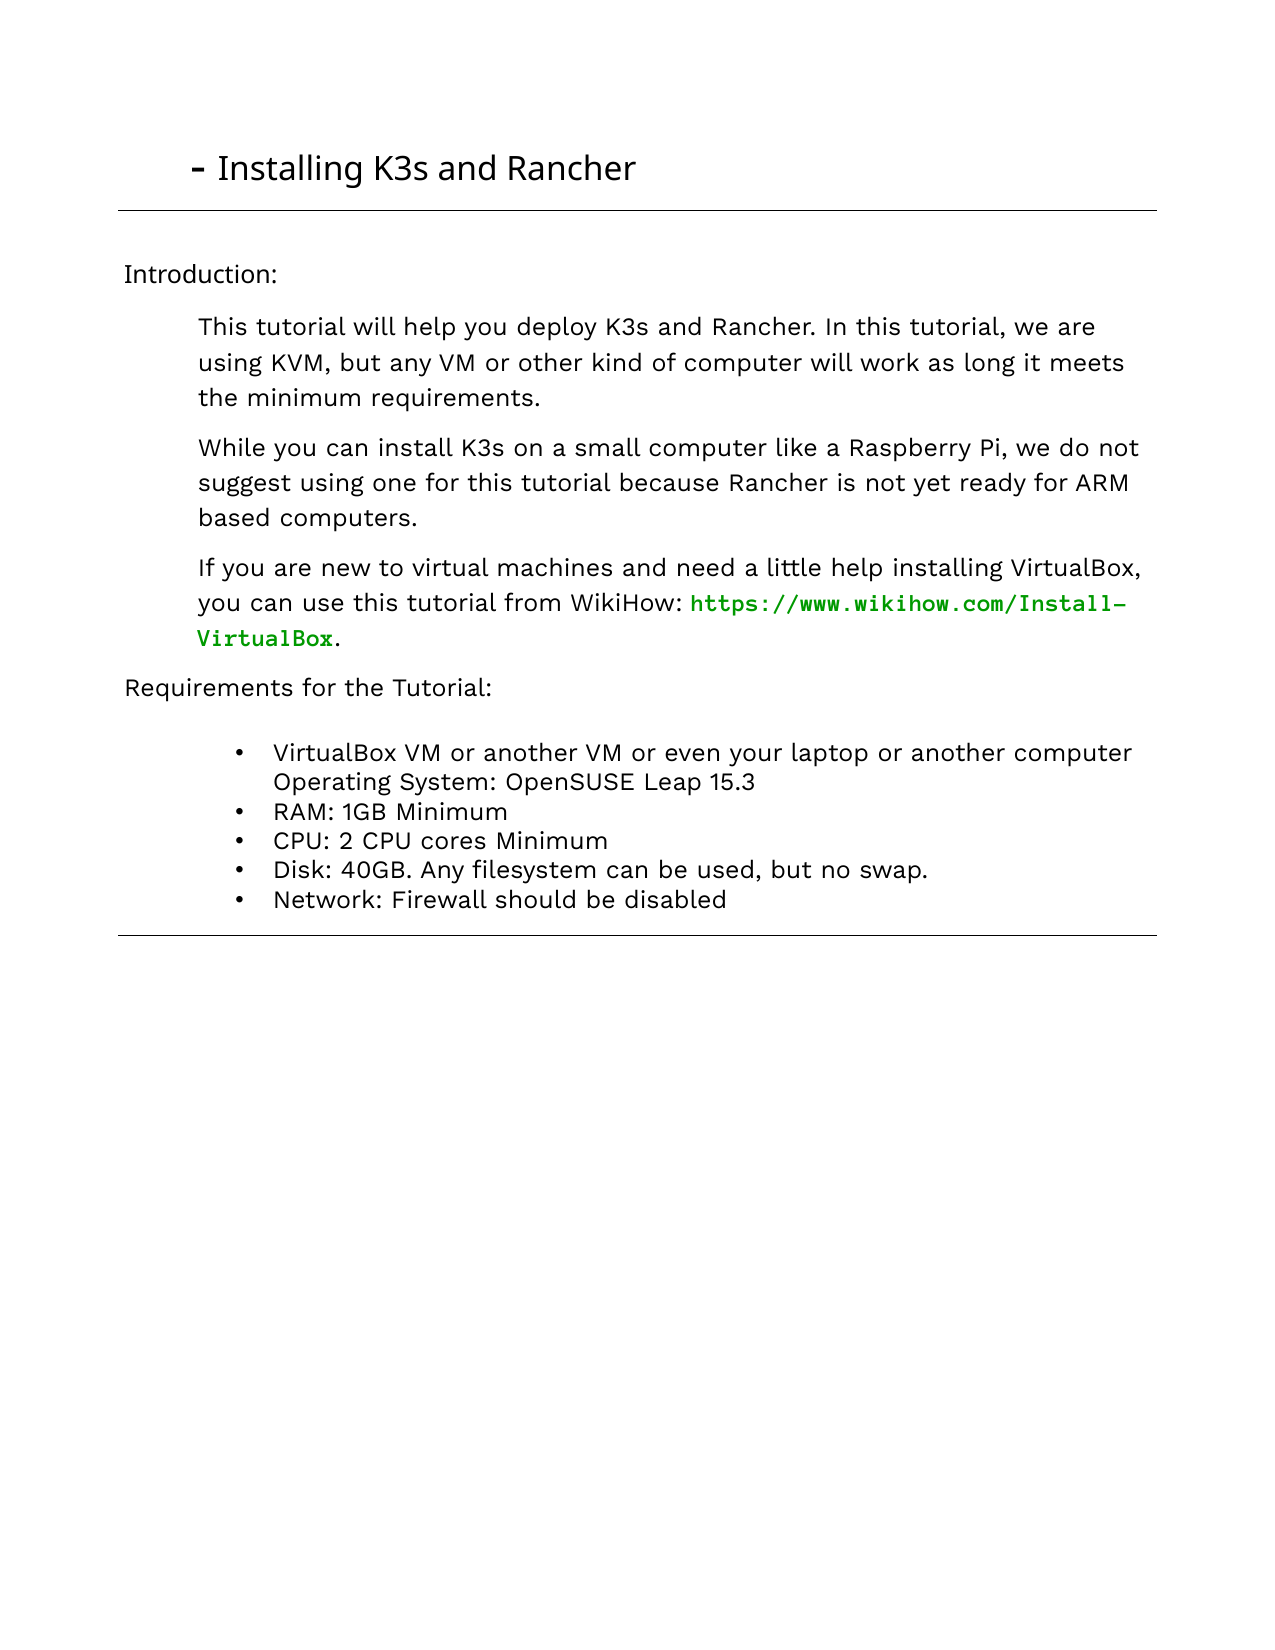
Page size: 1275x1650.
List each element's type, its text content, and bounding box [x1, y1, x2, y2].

table_header - [118, 118, 212, 210]
table_header Installing K3s and Rancher [212, 118, 1157, 210]
table_header Introduction: This tutorial will help you deploy K3s and Rancher. In this tutorial, we are using KVM, but any VM or other kind of computer will work as long it meets the minimum requirements. While you can install K3s on a small computer like a Raspberry Pi, we do not suggest using one for this tutorial because Rancher is not yet ready for ARM based computers. If you are new to virtual machines and need a little help installing VirtualBox, you can use this tutorial from WikiHow: https://www.wikihow.com/Install-VirtualBox. Requirements for the Tutorial: VirtualBox VM or another VM or even your laptop or another computer Operating System: OpenSUSE Leap 15.3 RAM: 1GB Minimum CPU: 2 CPU cores Minimum Disk: 40GB. Any filesystem can be used, but no swap. Network: Firewall should be disabled [118, 251, 1157, 935]
